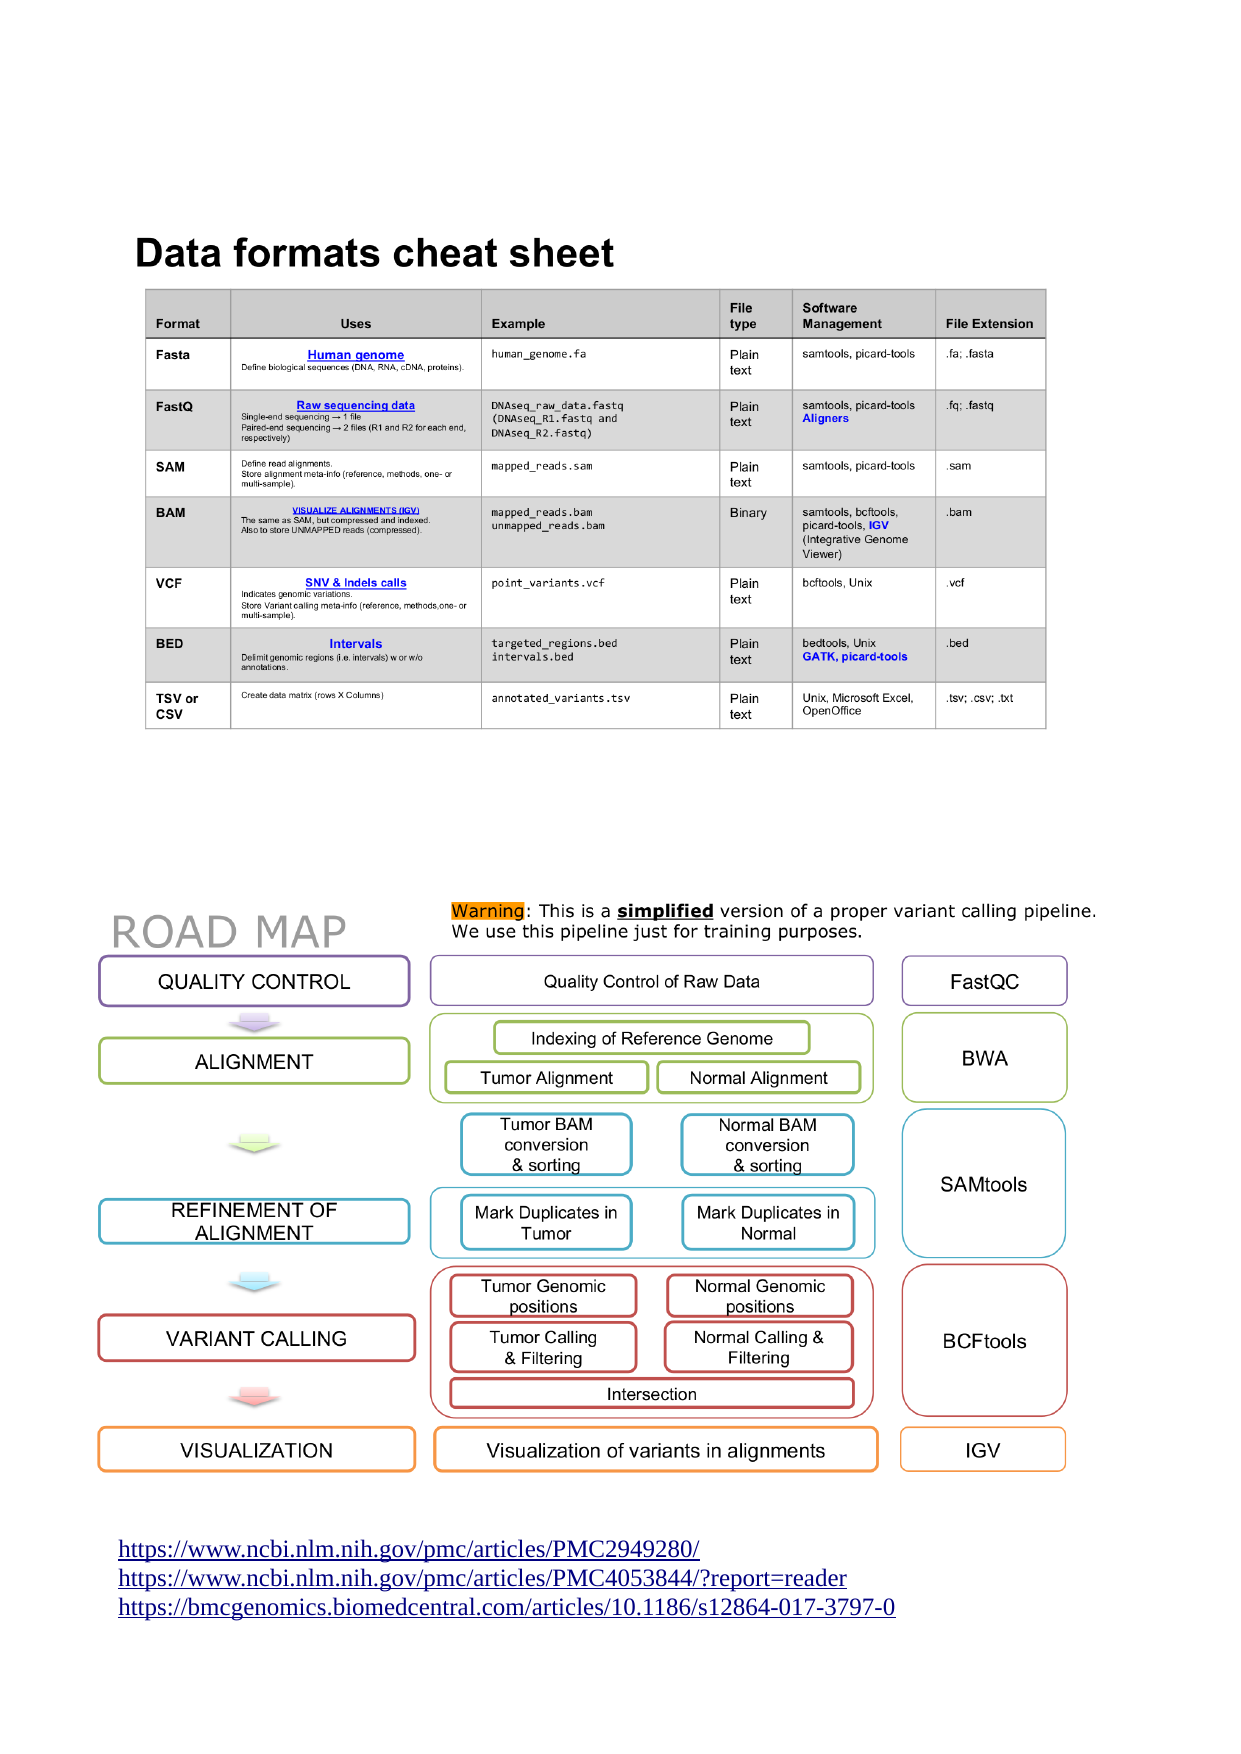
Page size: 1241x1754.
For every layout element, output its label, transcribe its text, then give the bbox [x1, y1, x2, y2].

text https://www.ncbi.nlm.nih.gov/pmc/articles/PMC4053844/?report=reader [118, 1563, 1122, 1592]
text https://bmcgenomics.biomedcentral.com/articles/10.1186/s12864-017-3797-0 [118, 1592, 1122, 1620]
picture [122, 234, 1068, 749]
text https://www.ncbi.nlm.nih.gov/pmc/articles/PMC2949280/ [118, 1534, 1122, 1563]
picture [91, 902, 1096, 1477]
